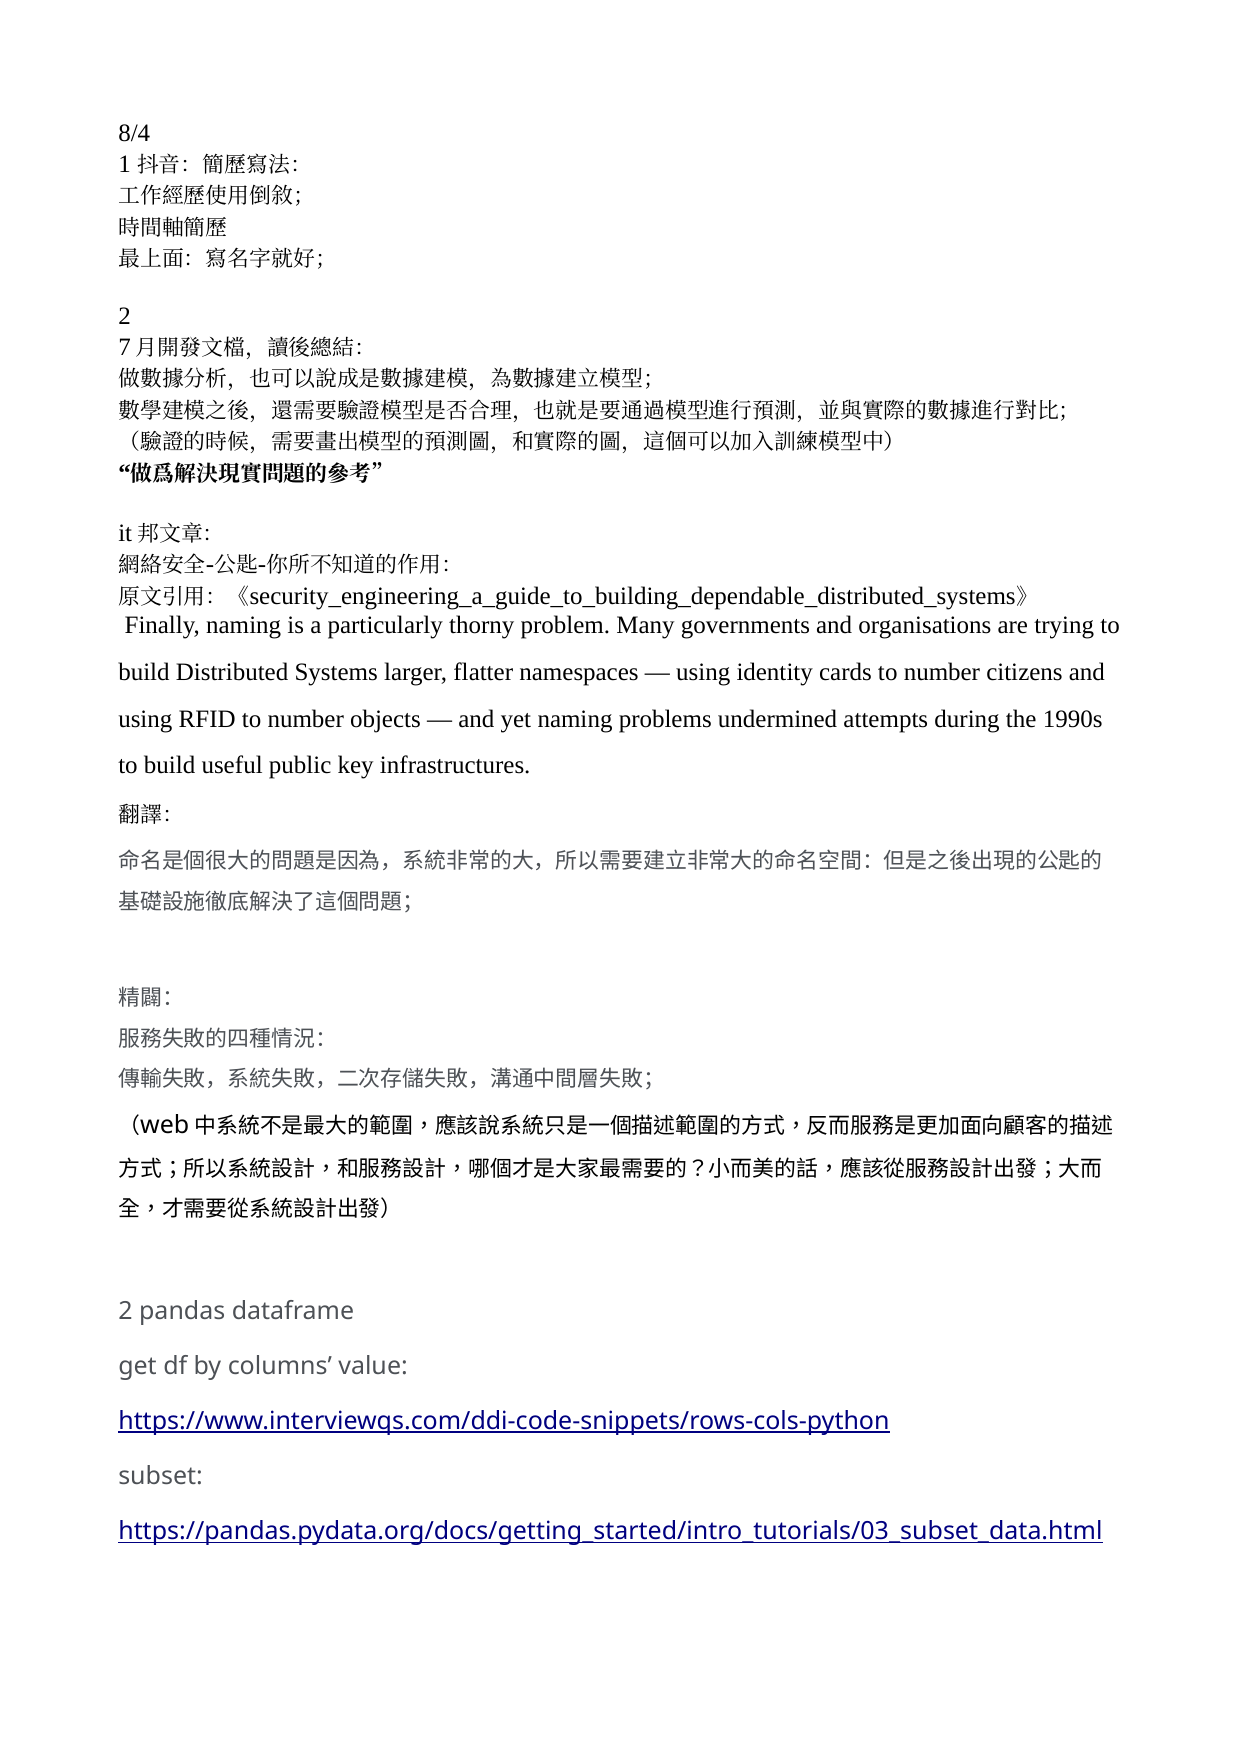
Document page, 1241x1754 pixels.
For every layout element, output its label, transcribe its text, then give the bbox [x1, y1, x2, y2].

text 原文引用：《security_engineering_a_guide_to_building_dependable_distributed_systems》 [118, 579, 1122, 611]
text 最上面：寫名字就好； [118, 241, 1122, 273]
text 工作經歷使用倒敘； [118, 178, 1122, 210]
text https://pandas.pydata.org/docs/getting_started/intro_tutorials/03_subset_data.html [118, 1513, 1122, 1547]
text 傳輸失敗，系統失敗，二次存儲失敗，溝通中間層失敗； [118, 1066, 1122, 1091]
text （web中系統不是最大的範圍，應該說系統只是一個描述範圍的方式，反而服務是更加面向顧客的描述方式；所以系統設計，和服務設計，哪個才是大家最需要的？小而美的話，應該從服務設計出發；大而全，才需要從系統設計出發） [118, 1107, 1122, 1222]
text subset: [118, 1458, 1122, 1492]
text https://www.interviewqs.com/ddi-code-snippets/rows-cols-python [118, 1402, 1122, 1437]
text 1 抖音：簡歷寫法： [118, 147, 1122, 178]
text 數學建模之後，還需要驗證模型是否合理，也就是要通過模型進行預測，並與實際的數據進行對比； [118, 393, 1122, 424]
text （驗證的時候，需要畫出模型的預測圖，和實際的圖，這個可以加入訓練模型中） [118, 424, 1122, 456]
text Finally, naming is a particularly thorny problem. Many governments and organisations are trying to build Distributed Systems larger, flatter namespaces — using identity cards to number citizens and using RFID to number objects — and yet naming problems undermined attempts during the 1990s to build useful public key infrastructures. [118, 611, 1122, 779]
text “做爲解決現實問題的參考” [118, 456, 1122, 487]
text 做數據分析，也可以說成是數據建模，為數據建立模型； [118, 362, 1122, 393]
text 精闢： [118, 984, 1122, 1010]
text 7月開發文檔，讀後總結： [118, 330, 1122, 362]
text 命名是個很大的問題是因為，系統非常的大，所以需要建立非常大的命名空間：但是之後出現的公匙的基礎設施徹底解決了這個問題； [118, 848, 1122, 914]
text 時間軸簡歷 [118, 210, 1122, 241]
text 2 pandas dataframe [118, 1292, 1122, 1326]
text get df by columns’ value: [118, 1347, 1122, 1381]
text 8/4 [118, 118, 1122, 147]
text 2 [118, 301, 1122, 330]
text 服務失敗的四種情況： [118, 1025, 1122, 1051]
text 網絡安全-公匙-你所不知道的作用： [118, 548, 1122, 579]
text it邦文章： [118, 516, 1122, 548]
text 翻譯： [118, 797, 1122, 828]
